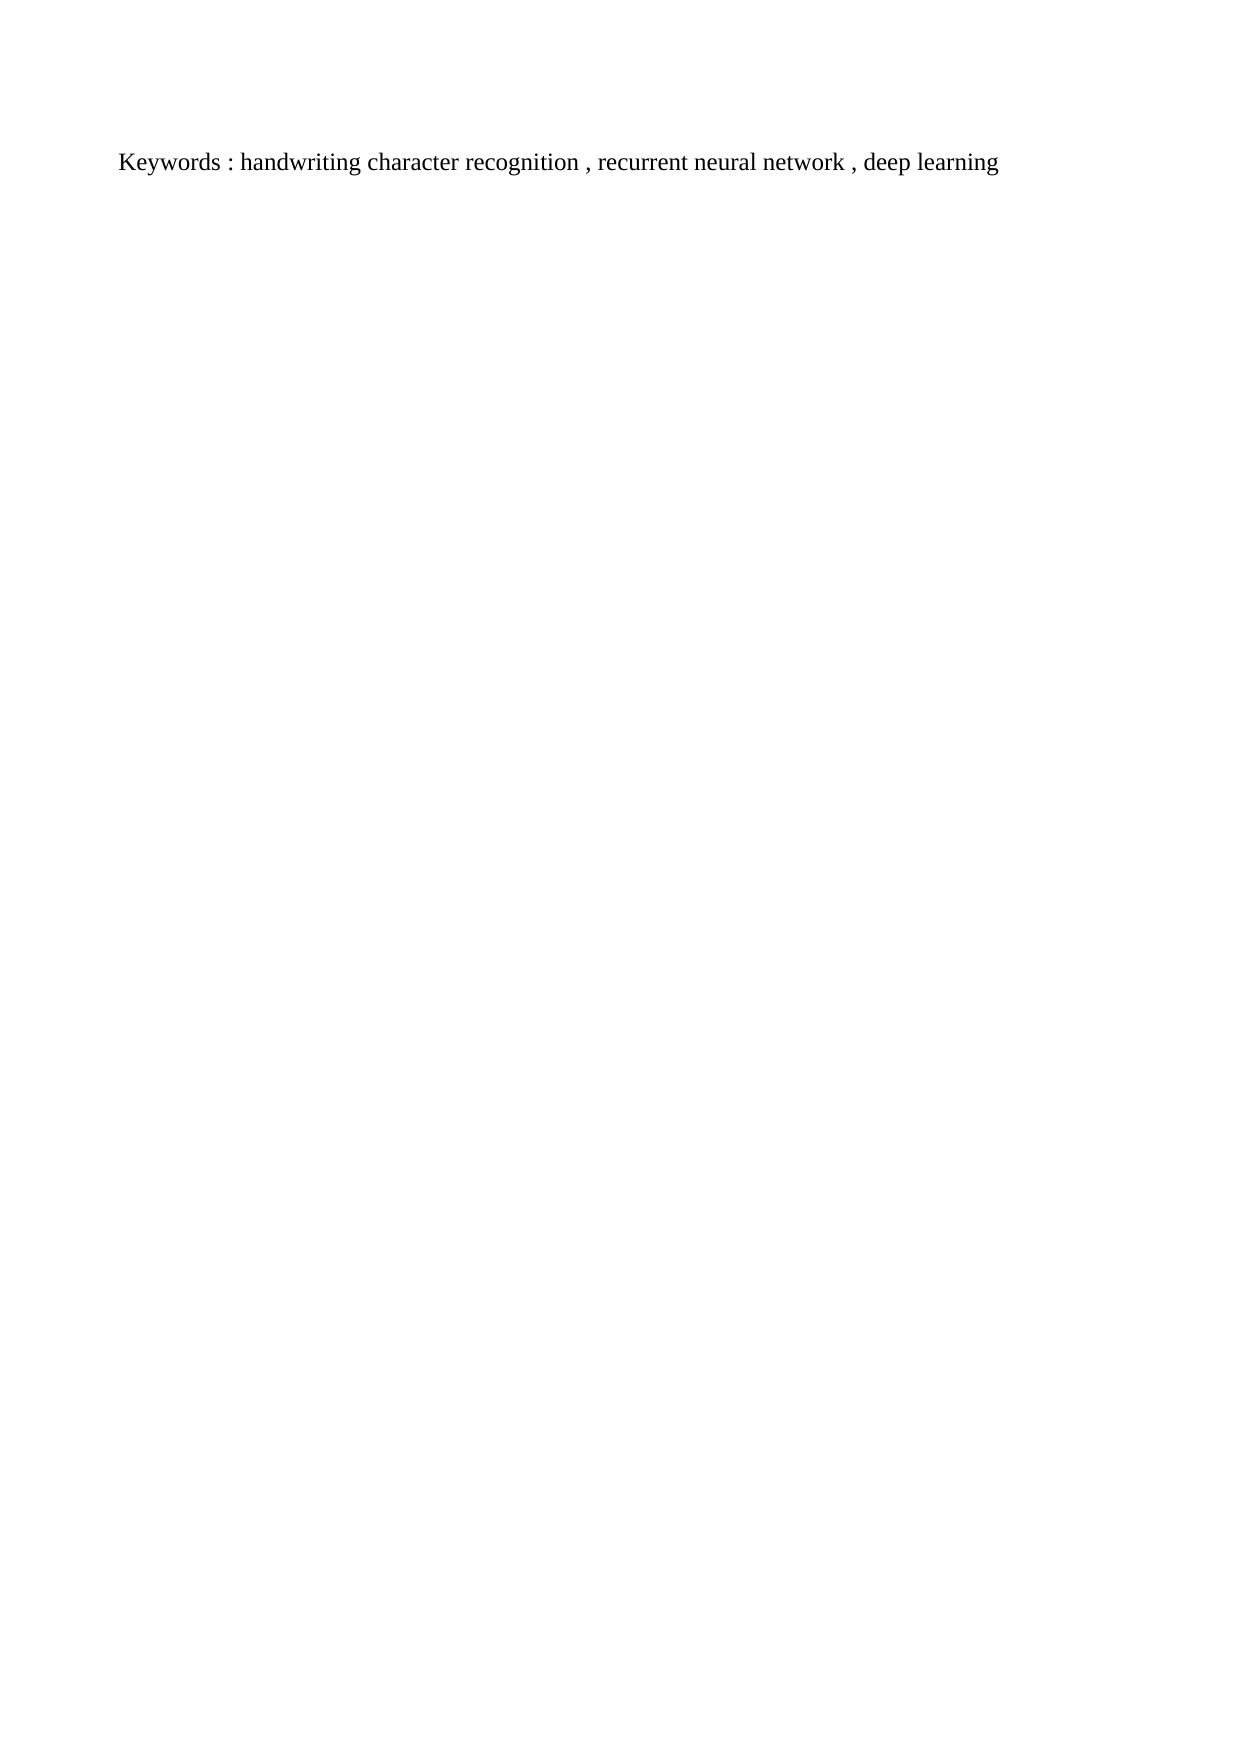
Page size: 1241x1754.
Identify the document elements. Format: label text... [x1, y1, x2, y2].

text Keywords : handwriting character recognition , recurrent neural network , deep learning [118, 147, 1122, 176]
